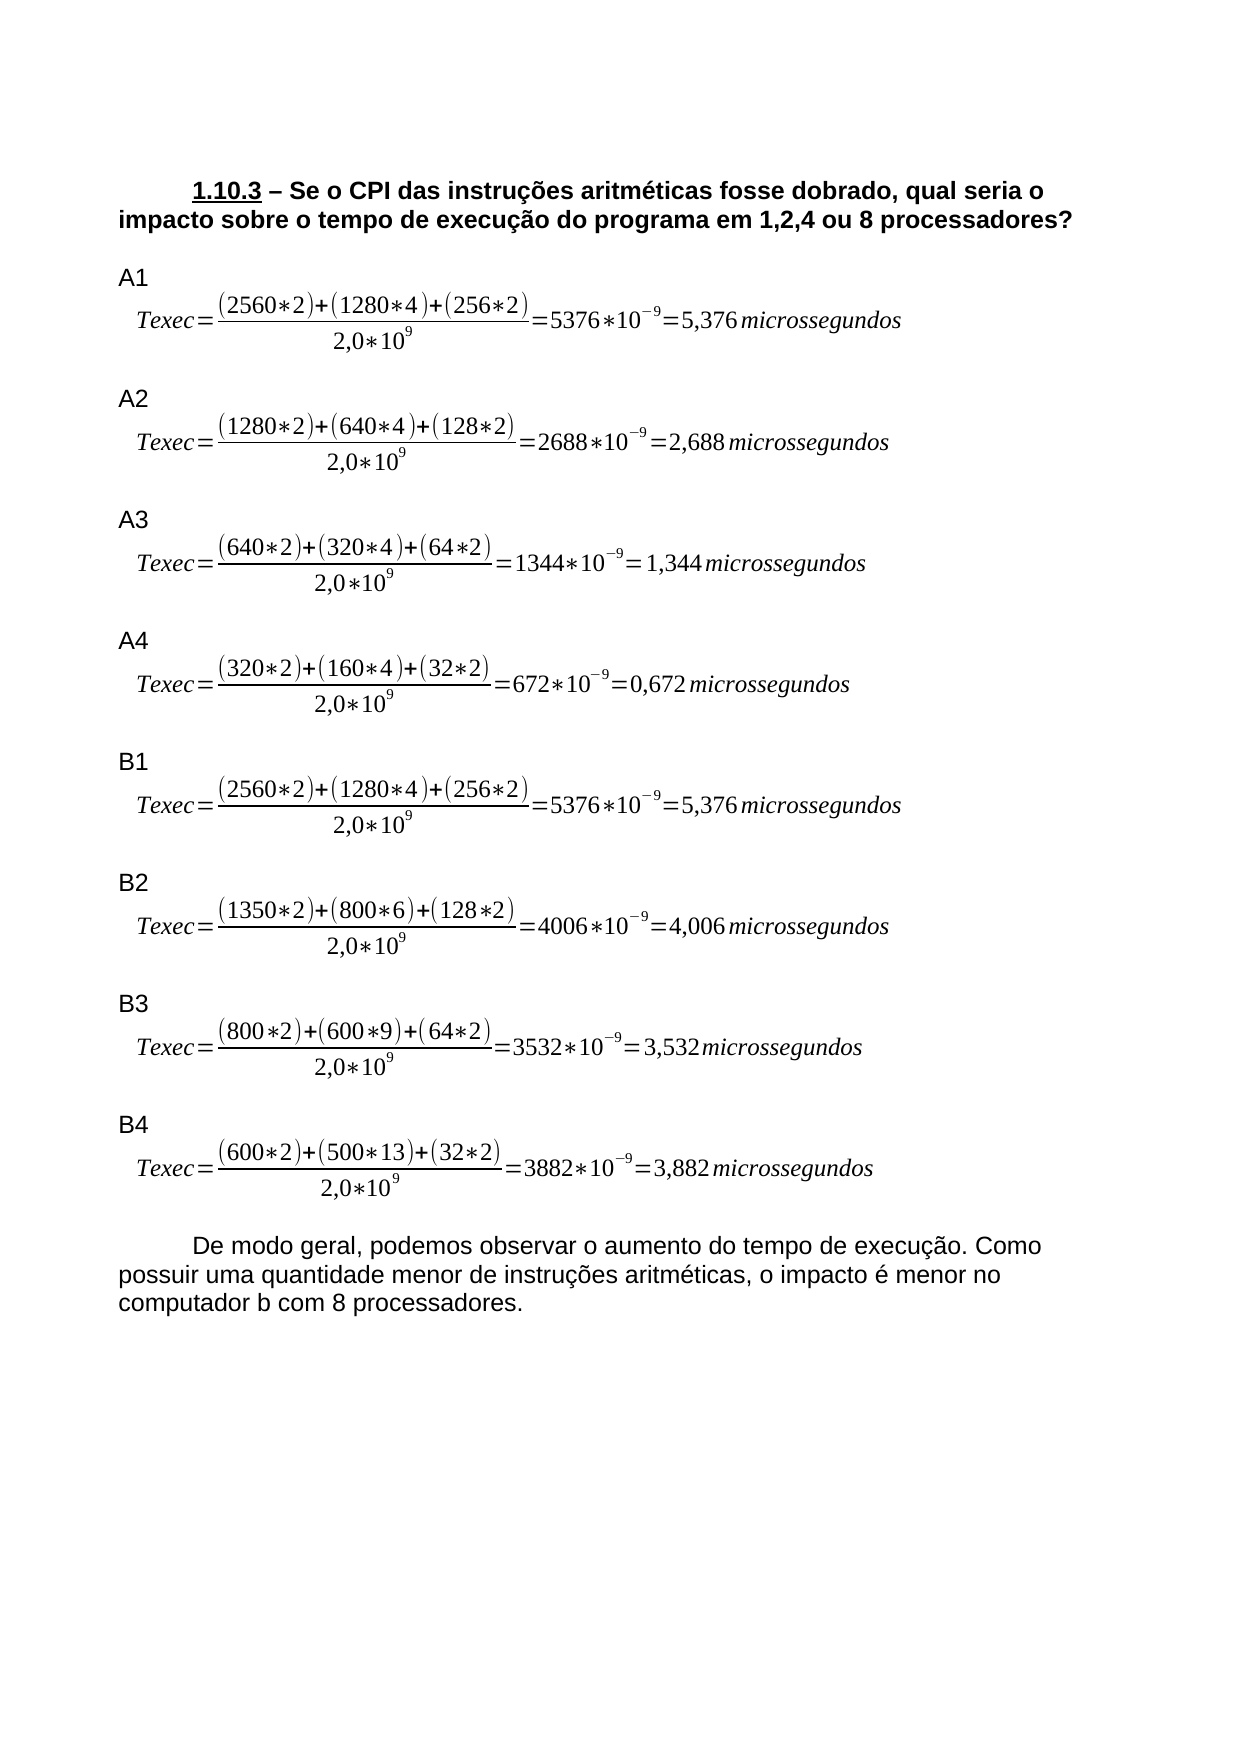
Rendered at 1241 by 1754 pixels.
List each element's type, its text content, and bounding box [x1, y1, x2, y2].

text A2 [118, 384, 1122, 412]
text B1 [118, 747, 1122, 776]
text B3 [118, 989, 1122, 1018]
text B2 [118, 868, 1122, 897]
text A3 [118, 505, 1122, 533]
text 1.10.3 – Se o CPI das instruções aritméticas fosse dobrado, qual seria o impacto sobre o tempo de execução do programa em 1,2,4 ou 8 processadores? [118, 176, 1122, 234]
text B4 [118, 1110, 1122, 1139]
text De modo geral, podemos observar o aumento do tempo de execução. Como possuir uma quantidade menor de instruções aritméticas, o impacto é menor no computador b com 8 processadores. [118, 1231, 1122, 1317]
text A1 [118, 263, 1122, 291]
text A4 [118, 626, 1122, 654]
